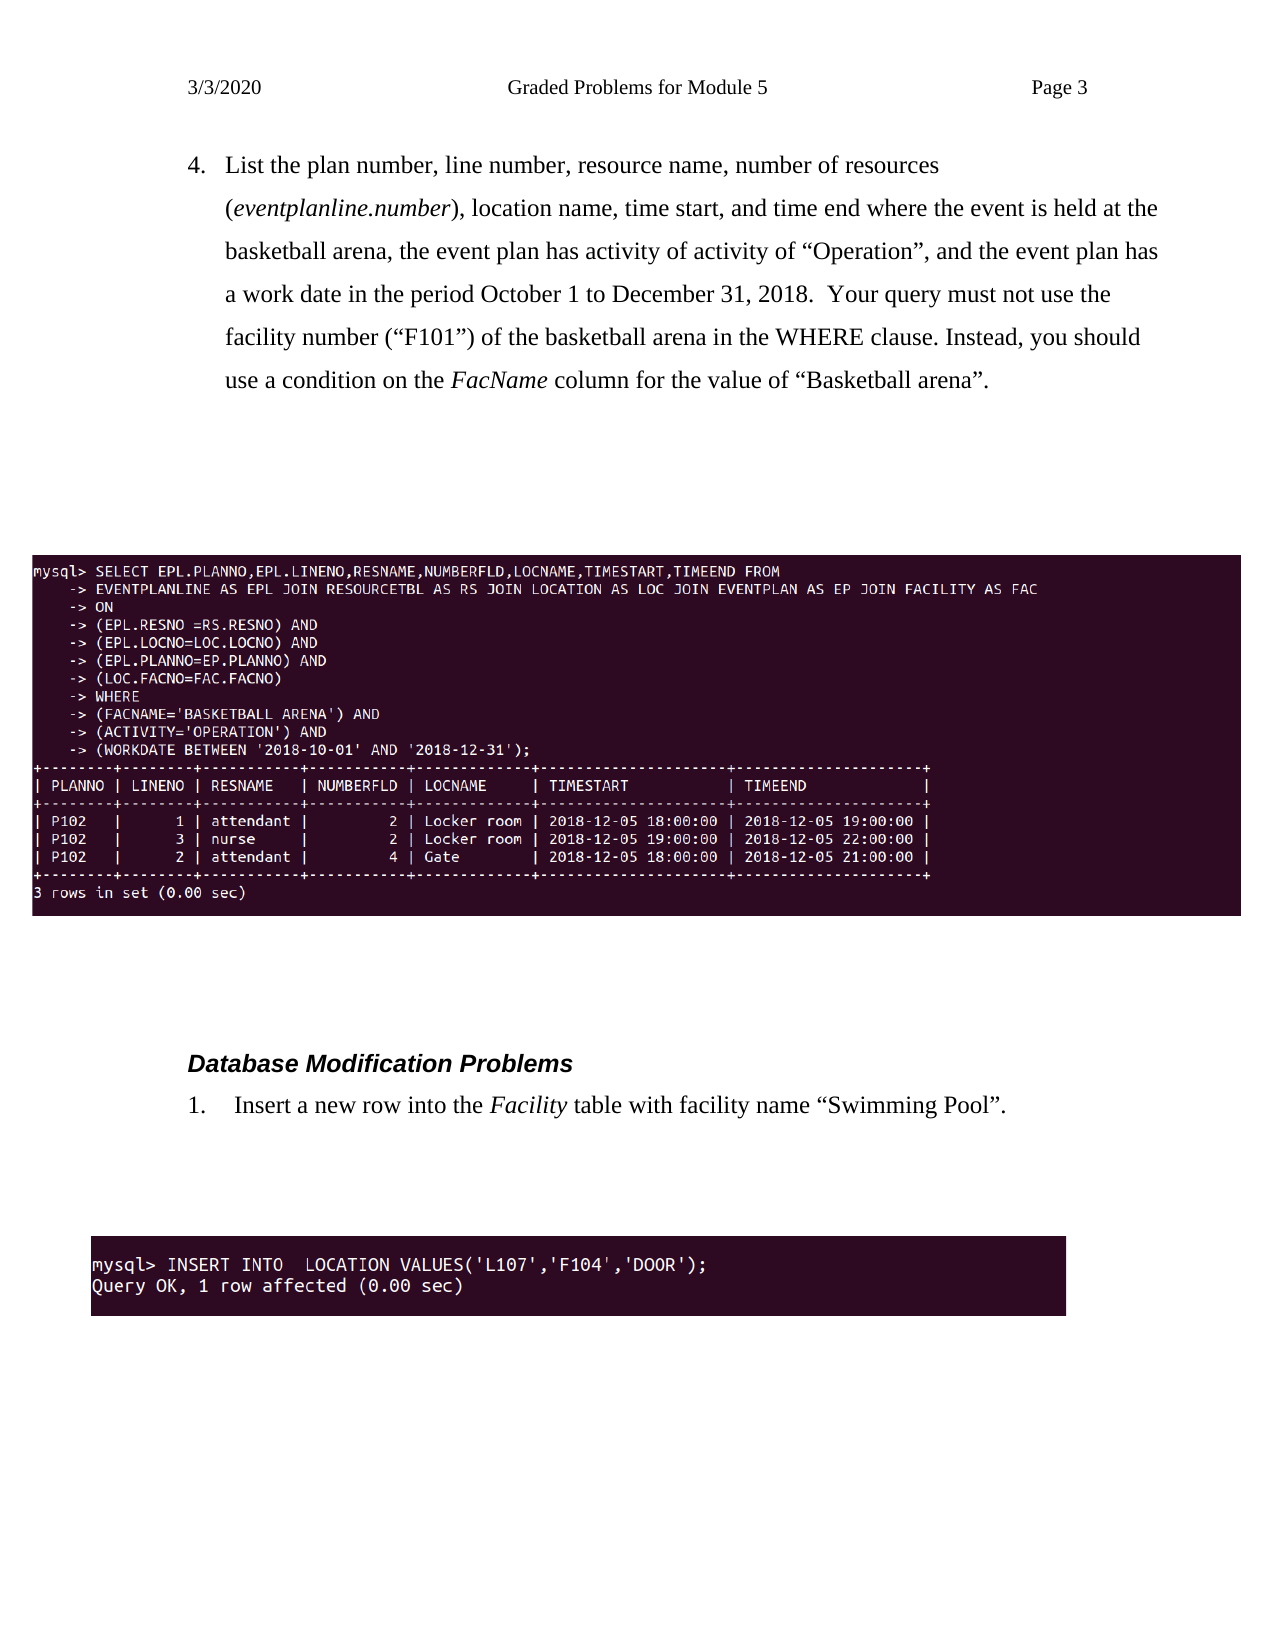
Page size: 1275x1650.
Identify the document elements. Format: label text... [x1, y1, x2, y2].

text 1. Insert a new row into the Facility table with facility name “Swimming Pool”. [187, 1090, 1162, 1119]
picture [91, 1236, 1067, 1316]
picture [32, 555, 1241, 916]
text 4. List the plan number, line number, resource name, number of resources (eventplanline.number), location name, time start, and time end where the event is held at the basketball arena, the event plan has activity of activity of “Operation”, and the event plan has a work date in the period October 1 to December 31, 2018. Your query must not use the facility number (“F101”) of the basketball arena in the WHERE clause. Instead, you should use a condition on the FacName column for the value of “Basketball arena”. [187, 150, 1162, 394]
subtitle Database Modification Problems [187, 1049, 1162, 1078]
